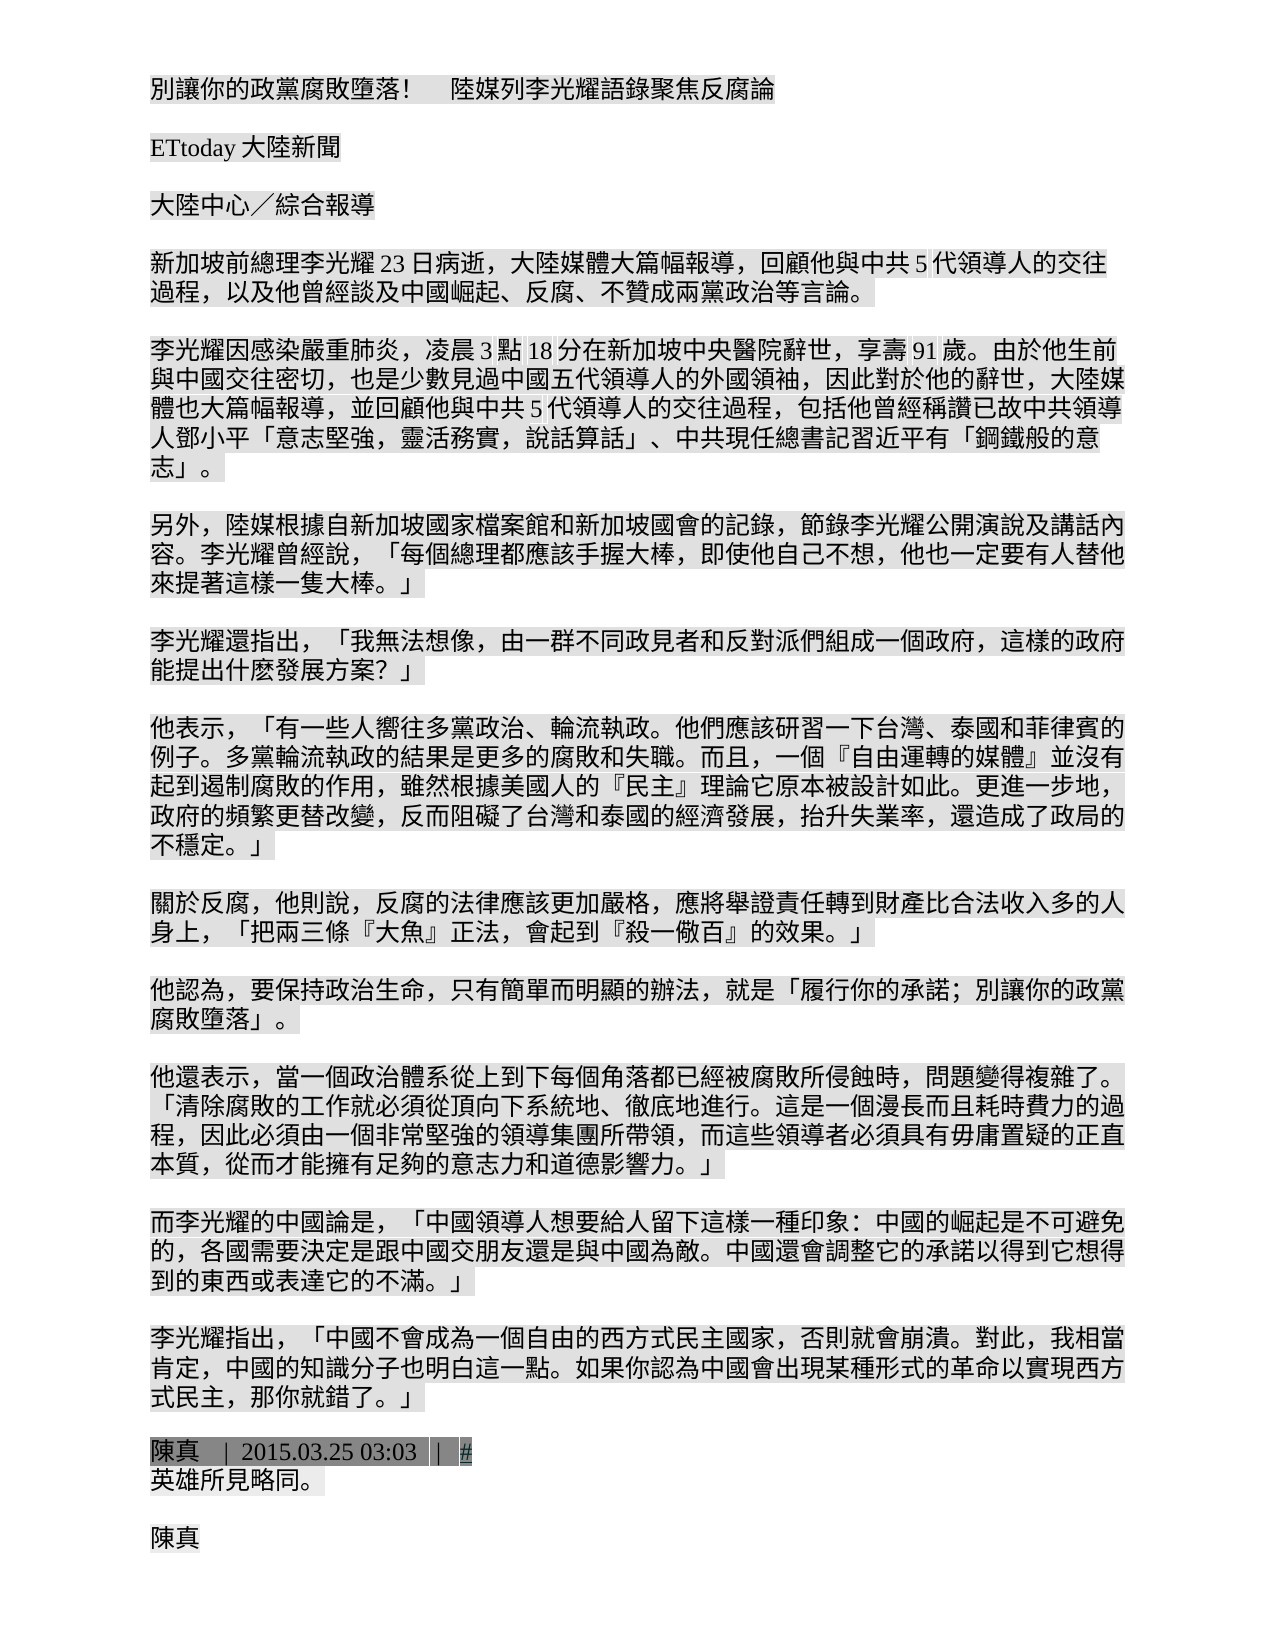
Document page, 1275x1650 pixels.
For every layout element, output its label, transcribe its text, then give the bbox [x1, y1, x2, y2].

text 陳真 | 2015.03.25 03:03 | # [150, 1437, 1125, 1466]
text 別讓你的政黨腐敗墮落！ 陸媒列李光耀語錄聚焦反腐論 ETtoday大陸新聞 大陸中心／綜合報導 新加坡前總理李光耀23日病逝，大陸媒體大篇幅報導，回顧他與中共5代領導人的交往過程，以及他曾經談及中國崛起、反腐、不贊成兩黨政治等言論。 李光耀因感染嚴重肺炎，凌晨3點18分在新加坡中央醫院辭世，享壽91歲。由於他生前與中國交往密切，也是少數見過中國五代領導人的外國領袖，因此對於他的辭世，大陸媒體也大篇幅報導，並回顧他與中共5代領導人的交往過程，包括他曾經稱讚已故中共領導人鄧小平「意志堅強，靈活務實，說話算話」、中共現任總書記習近平有「鋼鐵般的意志」。 另外，陸媒根據自新加坡國家檔案館和新加坡國會的記錄，節錄李光耀公開演說及講話內容。李光耀曾經說，「每個總理都應該手握大棒，即使他自己不想，他也一定要有人替他來提著這樣一隻大棒。」 李光耀還指出，「我無法想像，由一群不同政見者和反對派們組成一個政府，這樣的政府能提出什麽發展方案？」 他表示，「有一些人嚮往多黨政治、輪流執政。他們應該研習一下台灣、泰國和菲律賓的例子。多黨輪流執政的結果是更多的腐敗和失職。而且，一個『自由運轉的媒體』並沒有起到遏制腐敗的作用，雖然根據美國人的『民主』理論它原本被設計如此。更進一步地，政府的頻繁更替改變，反而阻礙了台灣和泰國的經濟發展，抬升失業率，還造成了政局的不穩定。」 關於反腐，他則說，反腐的法律應該更加嚴格，應將舉證責任轉到財產比合法收入多的人身上，「把兩三條『大魚』正法，會起到『殺一儆百』的效果。」 他認為，要保持政治生命，只有簡單而明顯的辦法，就是「履行你的承諾；別讓你的政黨腐敗墮落」。 他還表示，當一個政治體系從上到下每個角落都已經被腐敗所侵蝕時，問題變得複雜了。「清除腐敗的工作就必須從頂向下系統地、徹底地進行。這是一個漫長而且耗時費力的過程，因此必須由一個非常堅強的領導集團所帶領，而這些領導者必須具有毋庸置疑的正直本質，從而才能擁有足夠的意志力和道德影響力。」 而李光耀的中國論是，「中國領導人想要給人留下這樣一種印象：中國的崛起是不可避免的，各國需要決定是跟中國交朋友還是與中國為敵。中國還會調整它的承諾以得到它想得到的東西或表達它的不滿。」 李光耀指出，「中國不會成為一個自由的西方式民主國家，否則就會崩潰。對此，我相當肯定，中國的知識分子也明白這一點。如果你認為中國會出現某種形式的革命以實現西方式民主，那你就錯了。」 [150, 75, 1125, 1412]
text 英雄所見略同。 陳真 ============ 李光耀誇習 具強大感情自制力 中時電子報 記者林瑞益╱綜合報導 2015年3月21日 旺報【記者林瑞益╱綜合報導】 新加坡建國總理李光耀是如何評斷大陸國家主席習近平？海外網指出，李光耀曾以南非前總統曼德拉形容習近平，認為習近平有強大的感情自制力，不會讓個人的不幸與苦難影響其判斷。 李光耀於2007年11月16日結束訪華行程後，在談到時任中共中央政治局常委習近平的看法時，給予高度評價。文中說，他曾與習近平會面1個小時，發現他是一個有想法的人，生命中經歷了很多考驗和磨難。 習近平曾有8年的時間下放到農村，在福建18年後才到浙江，然後去上海。他會把習近平歸類在南非前總統曼德拉這一級的人物──有強大的感情自制力，不會讓個人的不幸和苦難影響個人判斷。 此前，環球網也曾報導李光耀在其著作《李光耀觀天下》中對習近平的看法，李光耀在書中指出，中國的內部挑戰正處於關鍵時刻，突發的外部事件也會有很大影響，但他相信，習近平經過深思熟慮，可以沉著應對，「他有分量，我相信他會獲得黨的支持」。 李光耀在書中表示，中國的強盛給國際社會帶來許多好處，例如中國企業的投資。但中國的鄰國開始感受到這個「甦醒後的巨人」的外交政策越來越強硬，對美國在亞太的「老大」地位帶來嚴峻的挑戰。 ============ 被稱為「政壇巫師」 李光耀對中國9大預言 香港《蘋果日報》 2015年03月23日 新加坡前總理李光耀領導新加坡52年，他被稱為「政壇巫師」，讚譽其獨到的政治眼光。英國前首相柴契爾夫人（Margaret Thatcher）曾說：「我觀察這個人幾10年，他的預言從來就沒有錯過」。 李光耀生前與中國5代領導人均有交往。自1976年首次訪問中國至今的39年間，李光耀共訪中33次，從毛澤東、鄧小平、江澤民、胡錦濤到習近平都有會晤。對於中國的發展，李光耀曾經數次做出「預言」，部份更已被驗證。 預言1：中國在西太平洋的對抗終將佔上風 李光耀稱中美兩國爭奪亞太地區主導權的競爭已經開始。中國將把美國趕出12海里的領海至200海里的專屬經濟區。屆時，中國將成為區域大國，必要時也會展現力量。 預言2：中美並不是美蘇的零和遊戲關係 很多人認為，美國重返亞洲，是要防堵中國。可是李光耀認為，中國不是蘇聯，因為中國過去苦了這麼多個世紀，志在國家的利益，而不是改變世界。 預言3：日本正在慢慢「走向平庸」 李光耀早在1996年就預測中國經濟將超越日本，而中國並沒有讓他等到2030年。日本2010年名義GDP比中國少4044億美元，中國正式成為第二大經濟體。 預言4：戰後出生日本人若掌權，日本或自行發展軍力 在日本戰後出生的一代人於15至20年後掌權時，日本中斷與美國盟約而自行發展軍力的可能性不能被排除。時至今日，似乎李光耀的預言正在應驗中。安倍推動集體自衛權是日本脫離和平憲法的第一步，日本右翼政客也希望擺脫美國的束縛。 預言5：阿穆爾河灣地區將重新住滿中國人 俄羅斯並沒有有效的讓烏拉爾以東地區的經濟和人口增長，在遠東閑置了大量的土地。李光耀認為俄羅斯如果不在遠東地區採取措施，該地區將成為中國的「原材料附庸」。目前至少有20萬中國人生活在俄羅斯的遠東地區，未來將有更多。 預言6：印度會成為軍事大國，但經濟不會繁榮 2005年，李光耀曾認為印度在未來將超越中國，但是4年後他明確對記者說：「我收回之前對對印度的樂觀判斷。」他批評印度「尚空談，少實幹」。基礎建設落後，語言不統一及種姓制度也都制約了印度的能量。 預言7：兩岸統一只是時間上的問題 當被問到台灣有調查顯示，支持獨立比要統一的人更多。李光耀直言這毫無意義，台灣是中國的核心利益，對美國則不是。假如台海出現戰事，即使中國在第一戰打輸，也會返回來打第二輪、第三輪、第四輪，不斷地打，直到勝利。 預言8：習近平應該屬於曼德拉級別的人物 2007 年11月訪華時同習近平的首度會面，給李光耀留下深刻的印象。李曾表示，習近平的大氣讓我印象深刻。他視野廣闊，看待問題深刻透徹，但又絲毫不炫耀才識。 他給人的感覺很莊重。這是我對他的第一印象。我進一步想到他曾經受的磨難與考驗，1969年到陝西插隊，一步步往上奮鬥，從未有過牢騷或怨言。我想，他應該屬曼德拉級別的人物。」 預言9：中國未來「很難預測」 習近平未來將採取什麼政策，李光耀罕見表示「很難預測」。就國內的挑戰而言，中國正處於關鍵時期，習近平將會集中精力處理這些問題。這在很大程度上也取決於會有怎樣的外部突發事件擺在他的面前。一旦發生嚴重的不測，計劃必定要 受影響。「不過我相信，他能處變不驚、妥善應對。習近平很有影響力，我相信他能領導好中國共產黨，他的軍隊背景又使他在軍中同樣很有威信。」（大陸中心／綜合報導） ============== 李光耀推崇大陸領導人 對民主看法惹議 中央社 – 2015年3月23日 （中央社記者張淑伶23日電）新加坡前總理李光耀與中國大陸關係密切，是少數見過五代大陸領導人的外國領袖。他看重中國大陸崛起的能力，但對中國不會走上自由民主的看法，讓外界爭議。 新華網報導，李光耀1976年首次訪問大陸，在37年間訪陸33次，是少數見過毛澤東、鄧小平、江澤民、胡錦濤和習近平等五代大陸領導人的外國領袖。 李光耀對大陸領導人及大陸發展的評價，反映出他自己尊崇的領導人特質，也似乎能說明，他看重國家經濟繁榮的重要性勝過追求民主價值。 李光耀曾說，鄧小平是「偉人」，因為「他把一個即將像蘇聯那樣內爆的一窮二白國家，改造成今天這個樣子，即將成為全世界最大的經濟體。」 至於習近平，他認為，是「曼德拉級」的人物，因為他是「情緒上非常穩定的一個人，不會讓個人的不幸或苦難影響他的判斷。換句話說，很了不起」。 李光耀還說，習近平「沒有胡錦濤好命。他的父親被下放過，他本人也被下放過。……他的生平經驗一定把他鍛鍊得很堅硬。」 由美國學者整理李光耀訪談、著作和演講內容的「去問李光耀」一書中，他曾說到對大陸的看法： 「中國有意成為全世界最大強國。各國政府的對華政策，尤其是中國的鄰國，已經把這一點列入考量。……中國只要不讓進入所得及購買力與日俱增的13億人口的市場，就足以實施經濟制裁了。」 然而，爭議的是，對天安門事件，他說自己能理解為什麼鄧小平說「如果必須槍斃20萬學生，那就槍斃他們吧。」李光耀認為，不這麼做，大陸會亂上100年。 他還斬釘截鐵的說過：「中國不會成為自由民主國家；中國若成為民主國家，則會崩潰。關於這一點，我很肯定，中國知識分子也了解。如果你認為中國會出現某種革命以爭取民主，那你就錯了。」 李光耀對大陸的「理解」及對鄧小平和習近平的欣賞，也換來大陸輿論界對他的好評，習近平2011年與李光耀會晤時稱他為「中國人民的老朋友」，並稱「我們不會忘記您對中新關係所做的重要貢獻」。1040323 ================ 李曾預言 兩岸統一是時間問題 中時電子報 特派員盧素梅╱北京報導 2015年3月24日 1923∼2015新加坡前總理李光耀自1976年首次訪問大陸至今，共訪問大陸33次，並與大陸5代領導人均有交往。他曾當面詰問鄧小平，希望大陸停止革命的輸出，還稱讚習近平沉穩內歛。他還曾預言，大陸不會成為西方式民主國家，否則就會崩潰；另外在《李光耀觀天下》一書中，曾提到「兩岸統一只是時間上的問題」等。 李光耀23日逝世，大陸媒體都有大幅報導，聚焦李光耀與中共5代領導人交往過程、預言大陸崛起、中美關係及不贊成兩黨政治等言論。 建議鄧停止革命輸出 李光耀是直到1970年代末，才開始和大陸交往；中星兩國是在1990年建交，新加坡也是東協中和大陸建交最晚的國家。但李光耀與大陸歷代領導人有過接觸。隨著大陸的經濟崛起，西方國家把李光耀看作「認識大陸的領路人」。 1976年5月，李光耀首度訪問大陸，受到毛澤東的接見，此後他多次訪問大陸。1978年10月鄧小平到新加坡訪問並與李光耀見面，鄧小平很驚訝於新加坡的成就，並承認對方實行的對外開放、引進外資的方針是對的，此時李光耀就表示，大陸必須停止革命輸出。鄧小平停頓片刻後突然問：「你要我怎麼做？」這倒讓李光耀吃了一驚，他就大膽地說：「停止馬共和印尼共在華南的電台廣播，停止對游擊隊的支持。」 李光耀後來回憶：「我從未見過一位共產黨領袖，在現實面前會願意放棄一己之見，甚至問我要他怎麼做。儘管鄧小平當時已經74歲，但當他面對不愉快的現實時，他還是隨時準備改變自己的想法。」 陸學者讚具戰略眼光 2007年習近平升任中央政治局常委後，接見的第一個外賓也恰是李光耀。李光耀對習近平表示讚賞：「他（習近平）讓我感覺他很大氣，是一位思想有寬度的人。」 另外，在北京學者的眼中，李光耀精明務實，融匯東西方文化，帶領新加坡創造經濟奇蹟，又深具戰略眼光，靈活平衡，推動建立相當穩定的中星關係。 [150, 1466, 1125, 1553]
